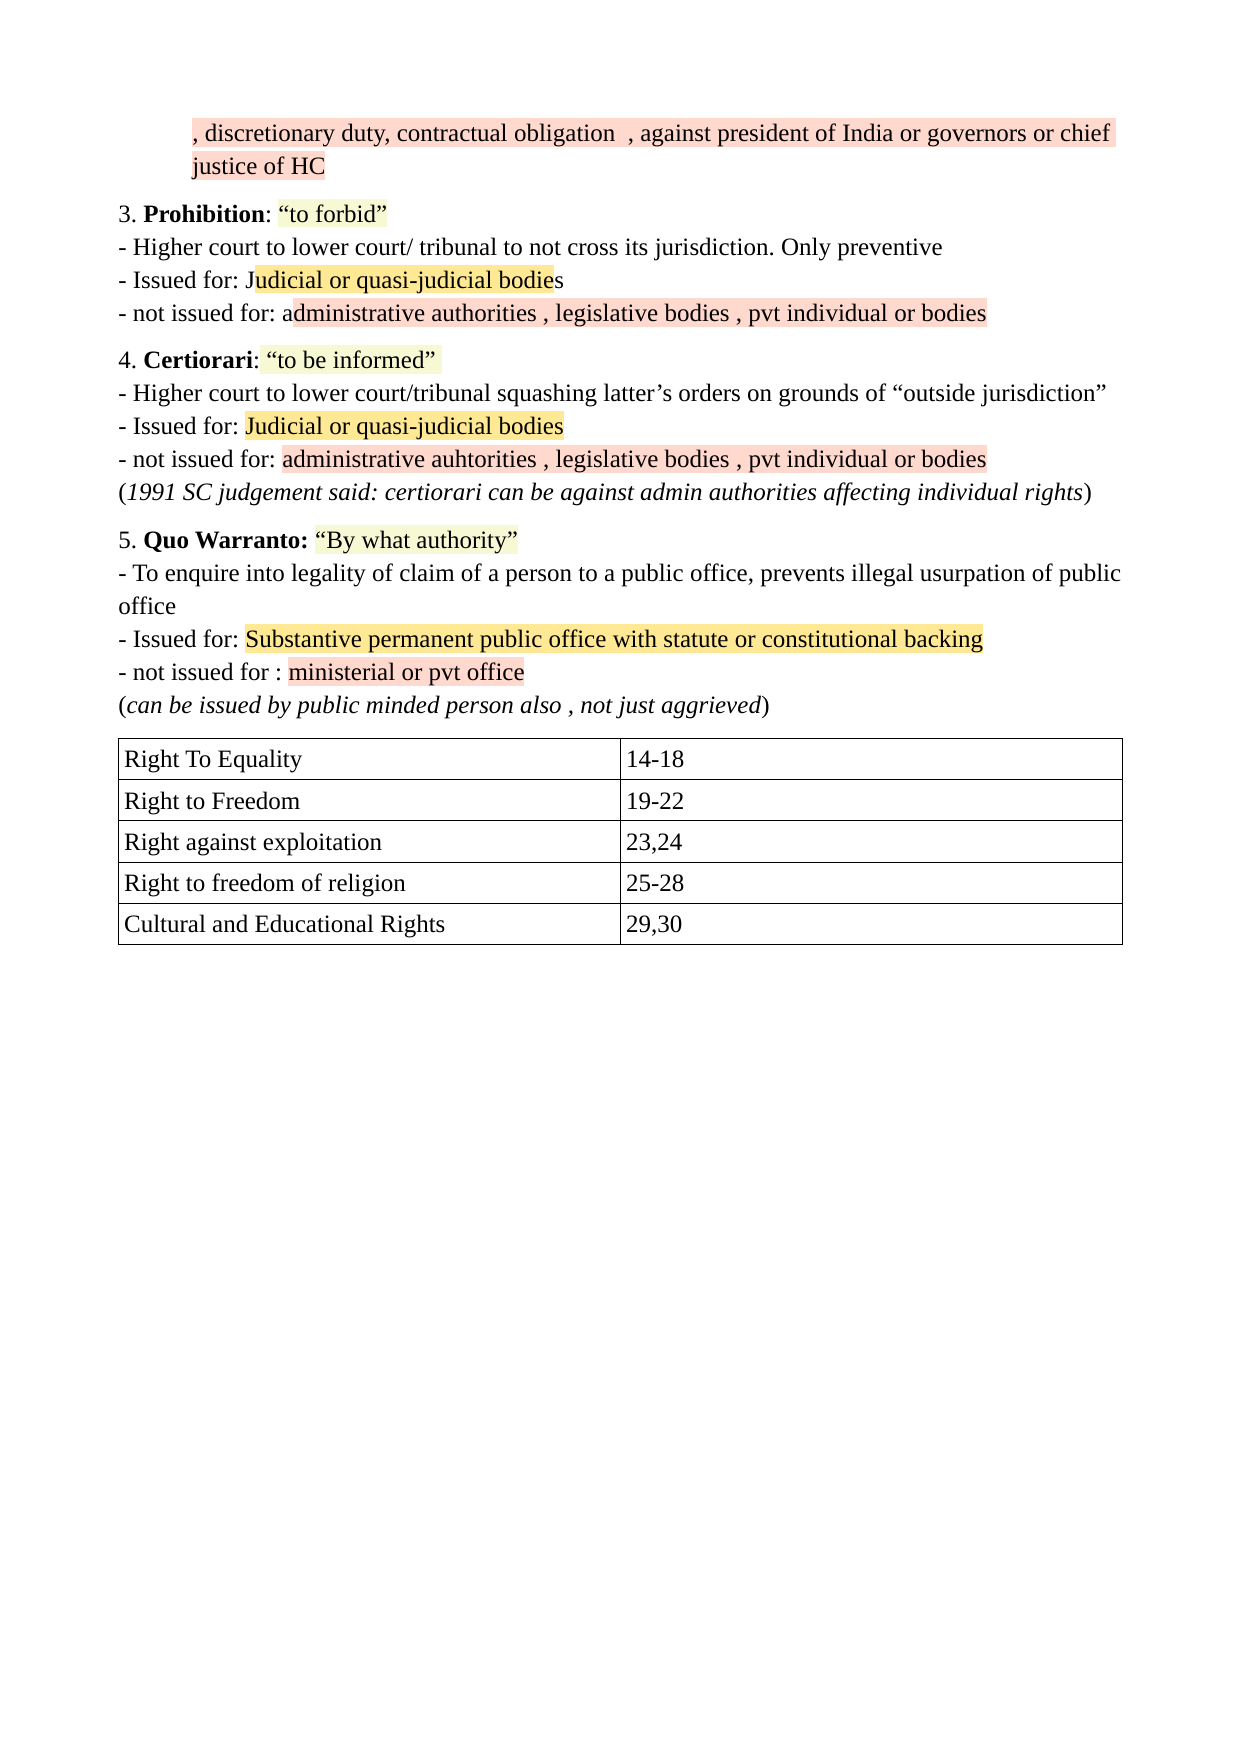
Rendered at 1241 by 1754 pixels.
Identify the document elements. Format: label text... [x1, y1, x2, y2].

table_cell 19-22 [621, 780, 1122, 820]
table_cell Right to freedom of religion [119, 863, 620, 903]
text 3. Prohibition: “to forbid” - Higher court to lower court/ tribunal to not cross its jurisdiction. Only preventive - Issued for: Judicial or quasi-judicial bodies - not issued for: administrative authorities , legislative bodies , pvt individual or bodies [118, 199, 1122, 327]
text , discretionary duty, contractual obligation , against president of India or governors or chief justice of HC [118, 118, 1122, 180]
table_cell 25-28 [621, 863, 1122, 903]
table_header Right To Equality [119, 739, 620, 779]
table_cell Right to Freedom [119, 780, 620, 820]
table_header 14-18 [621, 739, 1122, 779]
text 5. Quo Warranto: “By what authority” - To enquire into legality of claim of a person to a public office, prevents illegal usurpation of public office - Issued for: Substantive permanent public office with statute or constitutional backing - not issued for : ministerial or pvt office (can be issued by public minded person also , not just aggrieved) [118, 525, 1122, 719]
table_cell Cultural and Educational Rights [119, 904, 620, 944]
table_cell 23,24 [621, 821, 1122, 862]
table_cell 29,30 [621, 904, 1122, 944]
text 4. Certiorari: “to be informed” - Higher court to lower court/tribunal squashing latter’s orders on grounds of “outside jurisdiction” - Issued for: Judicial or quasi-judicial bodies - not issued for: administrative auhtorities , legislative bodies , pvt individual or bodies (1991 SC judgement said: certiorari can be against admin authorities affecting individual rights) [118, 345, 1122, 506]
table_cell Right against exploitation [119, 821, 620, 862]
